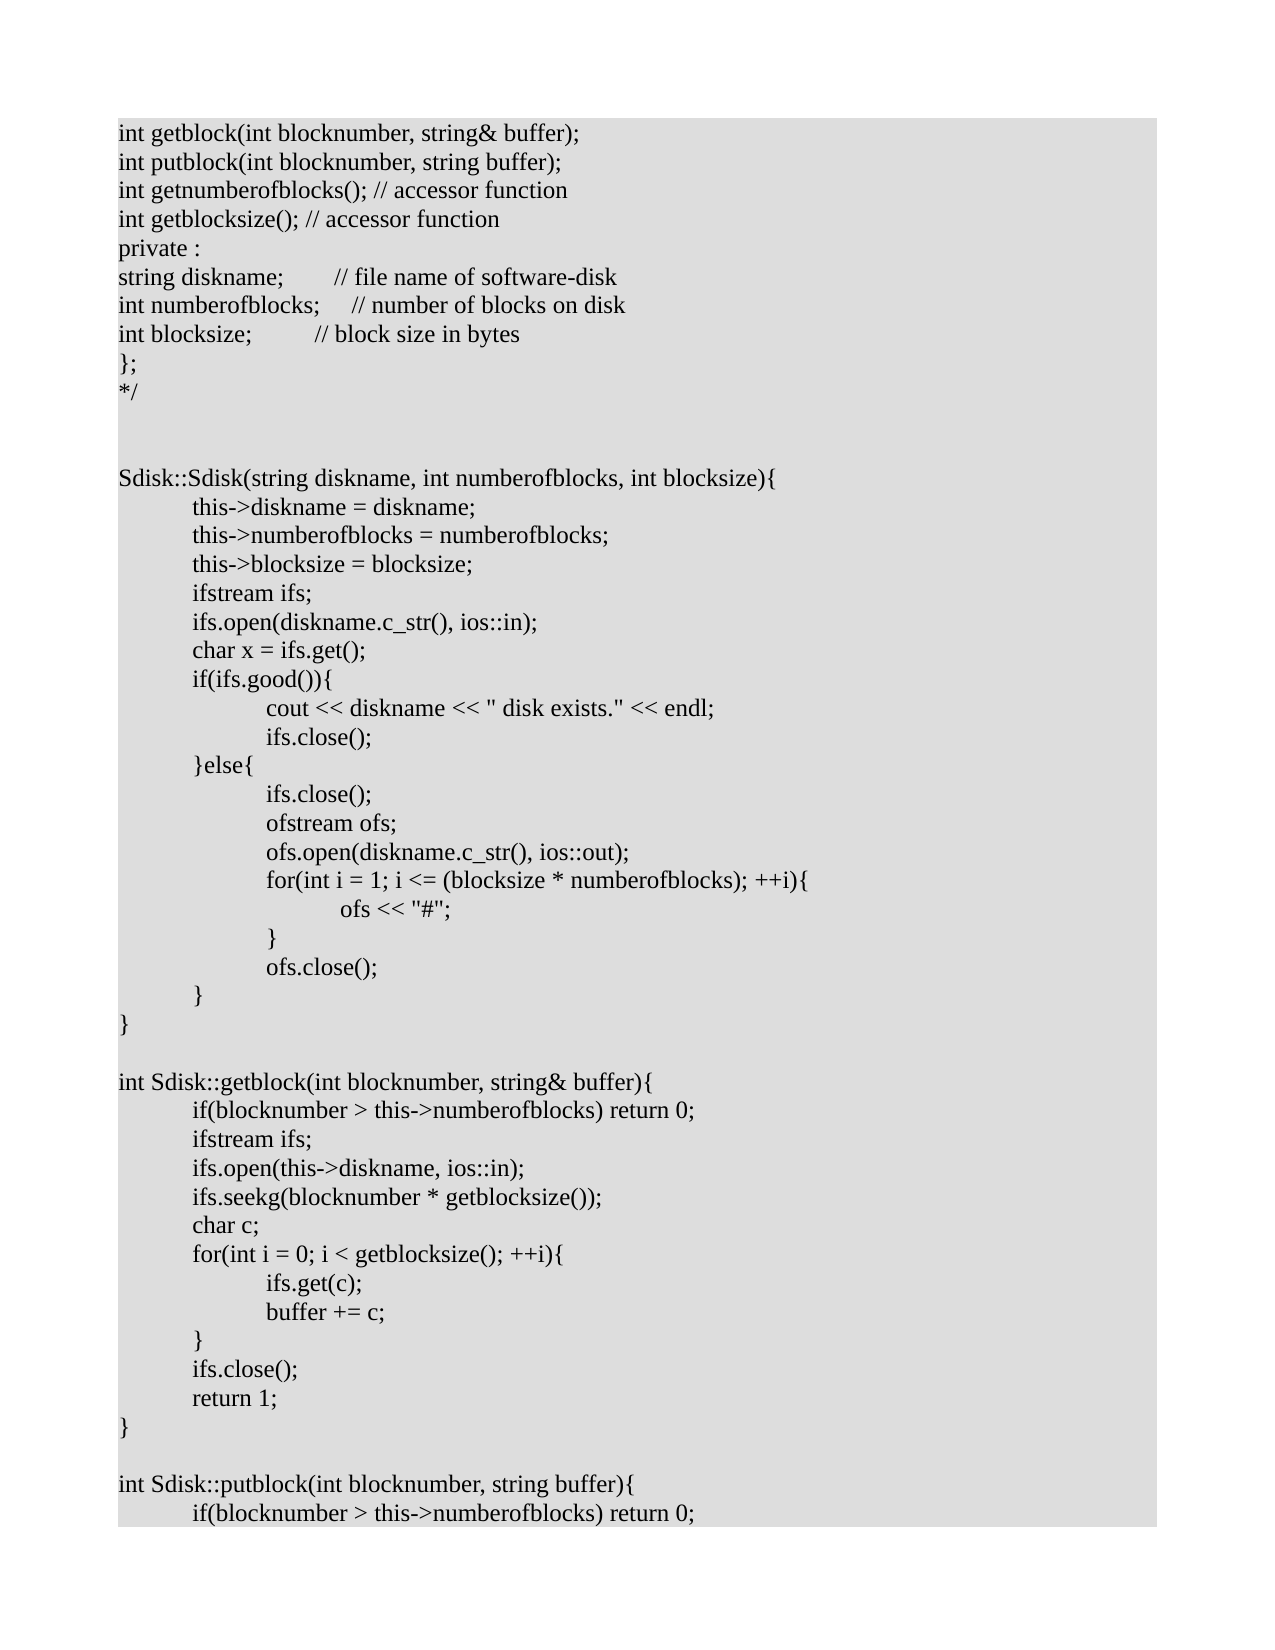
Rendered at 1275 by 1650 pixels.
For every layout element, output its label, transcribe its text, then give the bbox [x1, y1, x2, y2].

text ifstream ifs; [118, 578, 1157, 607]
text ifstream ifs; [118, 1124, 1157, 1153]
text */ [118, 377, 1157, 406]
text Sdisk::Sdisk(string diskname, int numberofblocks, int blocksize){ [118, 463, 1157, 492]
text this->numberofblocks = numberofblocks; [118, 521, 1157, 549]
text for(int i = 0; i < getblocksize(); ++i){ [118, 1239, 1157, 1268]
text char x = ifs.get(); [118, 636, 1157, 664]
text }else{ [118, 751, 1157, 779]
text if(blocknumber > this->numberofblocks) return 0; [118, 1096, 1157, 1124]
text } [118, 1412, 1157, 1441]
text ifs.close(); [118, 1354, 1157, 1383]
text string diskname; // file name of software-disk [118, 262, 1157, 291]
text ifs.close(); [118, 779, 1157, 808]
text int putblock(int blocknumber, string buffer); [118, 147, 1157, 176]
text if(ifs.good()){ [118, 664, 1157, 693]
text } [118, 981, 1157, 1009]
text if(blocknumber > this->numberofblocks) return 0; [118, 1498, 1157, 1527]
text }; [118, 348, 1157, 377]
text ifs.close(); [118, 722, 1157, 751]
text this->blocksize = blocksize; [118, 549, 1157, 578]
text ifs.get(c); [118, 1268, 1157, 1297]
text ifs.open(diskname.c_str(), ios::in); [118, 607, 1157, 636]
text cout << diskname << " disk exists." << endl; [118, 693, 1157, 722]
text ifs.open(this->diskname, ios::in); [118, 1153, 1157, 1182]
text ofs.open(diskname.c_str(), ios::out); [118, 837, 1157, 866]
text ofstream ofs; [118, 808, 1157, 837]
text buffer += c; [118, 1297, 1157, 1326]
text int numberofblocks; // number of blocks on disk [118, 291, 1157, 319]
text char c; [118, 1211, 1157, 1239]
text int Sdisk::getblock(int blocknumber, string& buffer){ [118, 1067, 1157, 1096]
text ofs << "#"; [118, 894, 1157, 923]
text return 1; [118, 1383, 1157, 1412]
text int getblock(int blocknumber, string& buffer); [118, 118, 1157, 147]
text } [118, 1326, 1157, 1354]
text for(int i = 1; i <= (blocksize * numberofblocks); ++i){ [118, 866, 1157, 894]
text private : [118, 233, 1157, 262]
text int getnumberofblocks(); // accessor function [118, 176, 1157, 204]
text this->diskname = diskname; [118, 492, 1157, 521]
text ifs.seekg(blocknumber * getblocksize()); [118, 1182, 1157, 1211]
text int getblocksize(); // accessor function [118, 204, 1157, 233]
text int blocksize; // block size in bytes [118, 319, 1157, 348]
text ofs.close(); [118, 952, 1157, 981]
text int Sdisk::putblock(int blocknumber, string buffer){ [118, 1469, 1157, 1498]
text } [118, 923, 1157, 952]
text } [118, 1009, 1157, 1038]
